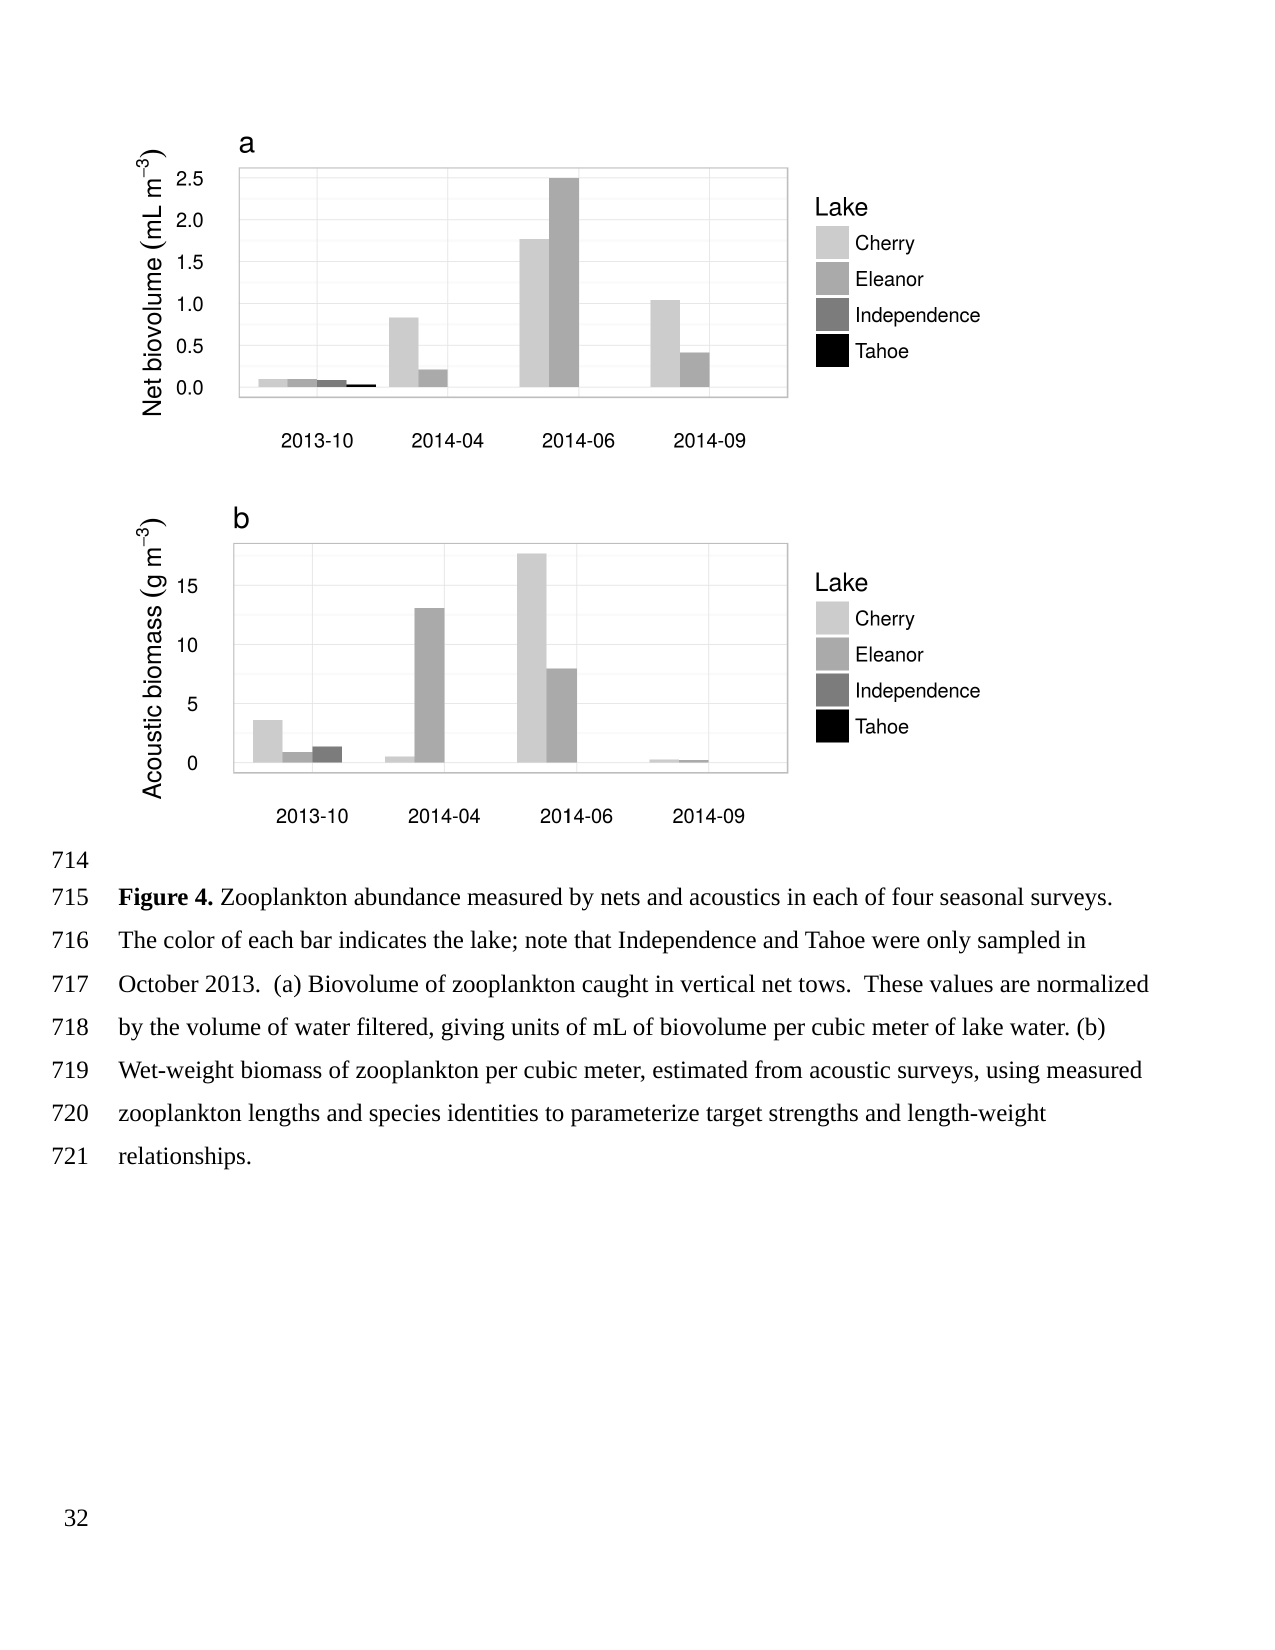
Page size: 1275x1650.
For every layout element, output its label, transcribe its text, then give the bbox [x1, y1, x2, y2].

picture [118, 118, 1019, 869]
text Figure 4. Zooplankton abundance measured by nets and acoustics in each of four seasonal surveys. The color of each bar indicates the lake; note that Independence and Tahoe were only sampled in October 2013. (a) Biovolume of zooplankton caught in vertical net tows. These values are normalized by the volume of water filtered, giving units of mL of biovolume per cubic meter of lake water. (b) Wet-weight biomass of zooplankton per cubic meter, estimated from acoustic surveys, using measured zooplankton lengths and species identities to parameterize target strengths and length-weight relationships. [118, 882, 1157, 1170]
